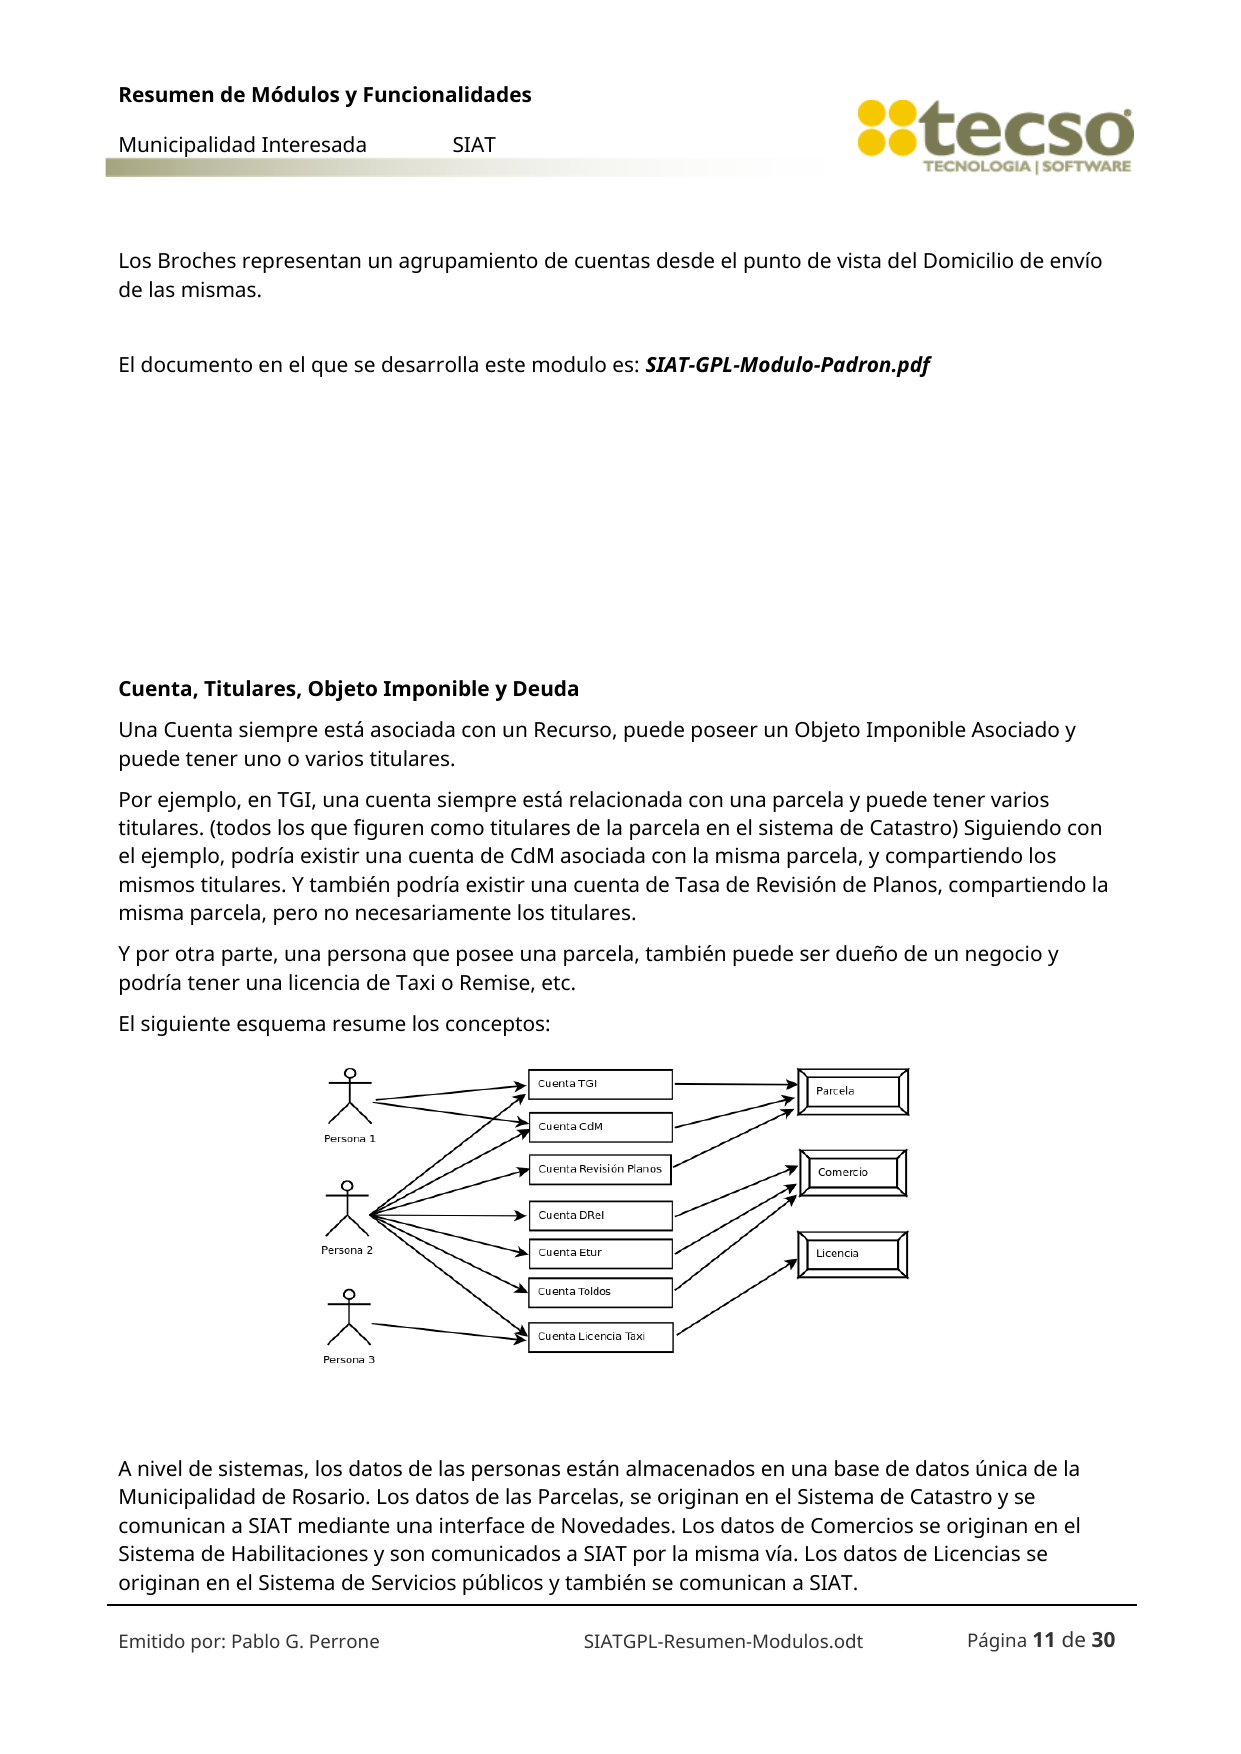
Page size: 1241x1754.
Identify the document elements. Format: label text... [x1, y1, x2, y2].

text El siguiente esquema resume los conceptos: [118, 1009, 1122, 1037]
text El documento en el que se desarrolla este modulo es: SIAT-GPL-Modulo-Padron.pdf [118, 350, 1122, 379]
picture [320, 1051, 920, 1371]
text Por ejemplo, en TGI, una cuenta siempre está relacionada con una parcela y puede tener varios titulares. (todos los que figuren como titulares de la parcela en el sistema de Catastro) Siguiendo con el ejemplo, podría existir una cuenta de CdM asociada con la misma parcela, y compartiendo los mismos titulares. Y también podría existir una cuenta de Tasa de Revisión de Planos, compartiendo la misma parcela, pero no necesariamente los titulares. [118, 785, 1122, 927]
text Una Cuenta siempre está asociada con un Recurso, puede poseer un Objeto Imponible Asociado y puede tener uno o varios titulares. [118, 715, 1122, 772]
text Cuenta, Titulares, Objeto Imponible y Deuda [118, 674, 1122, 703]
text Los Broches representan un agrupamiento de cuentas desde el punto de vista del Domicilio de envío de las mismas. [118, 218, 1122, 332]
text A nivel de sistemas, los datos de las personas están almacenados en una base de datos única de la Municipalidad de Rosario. Los datos de las Parcelas, se originan en el Sistema de Catastro y se comunican a SIAT mediante una interface de Novedades. Los datos de Comercios se originan en el Sistema de Habilitaciones y son comunicados a SIAT por la misma vía. Los datos de Licencias se originan en el Sistema de Servicios públicos y también se comunican a SIAT. [118, 1454, 1122, 1596]
text Y por otra parte, una persona que posee una parcela, también puede ser dueño de un negocio y podría tener una licencia de Taxi o Remise, etc. [118, 939, 1122, 996]
picture [105, 100, 1134, 177]
